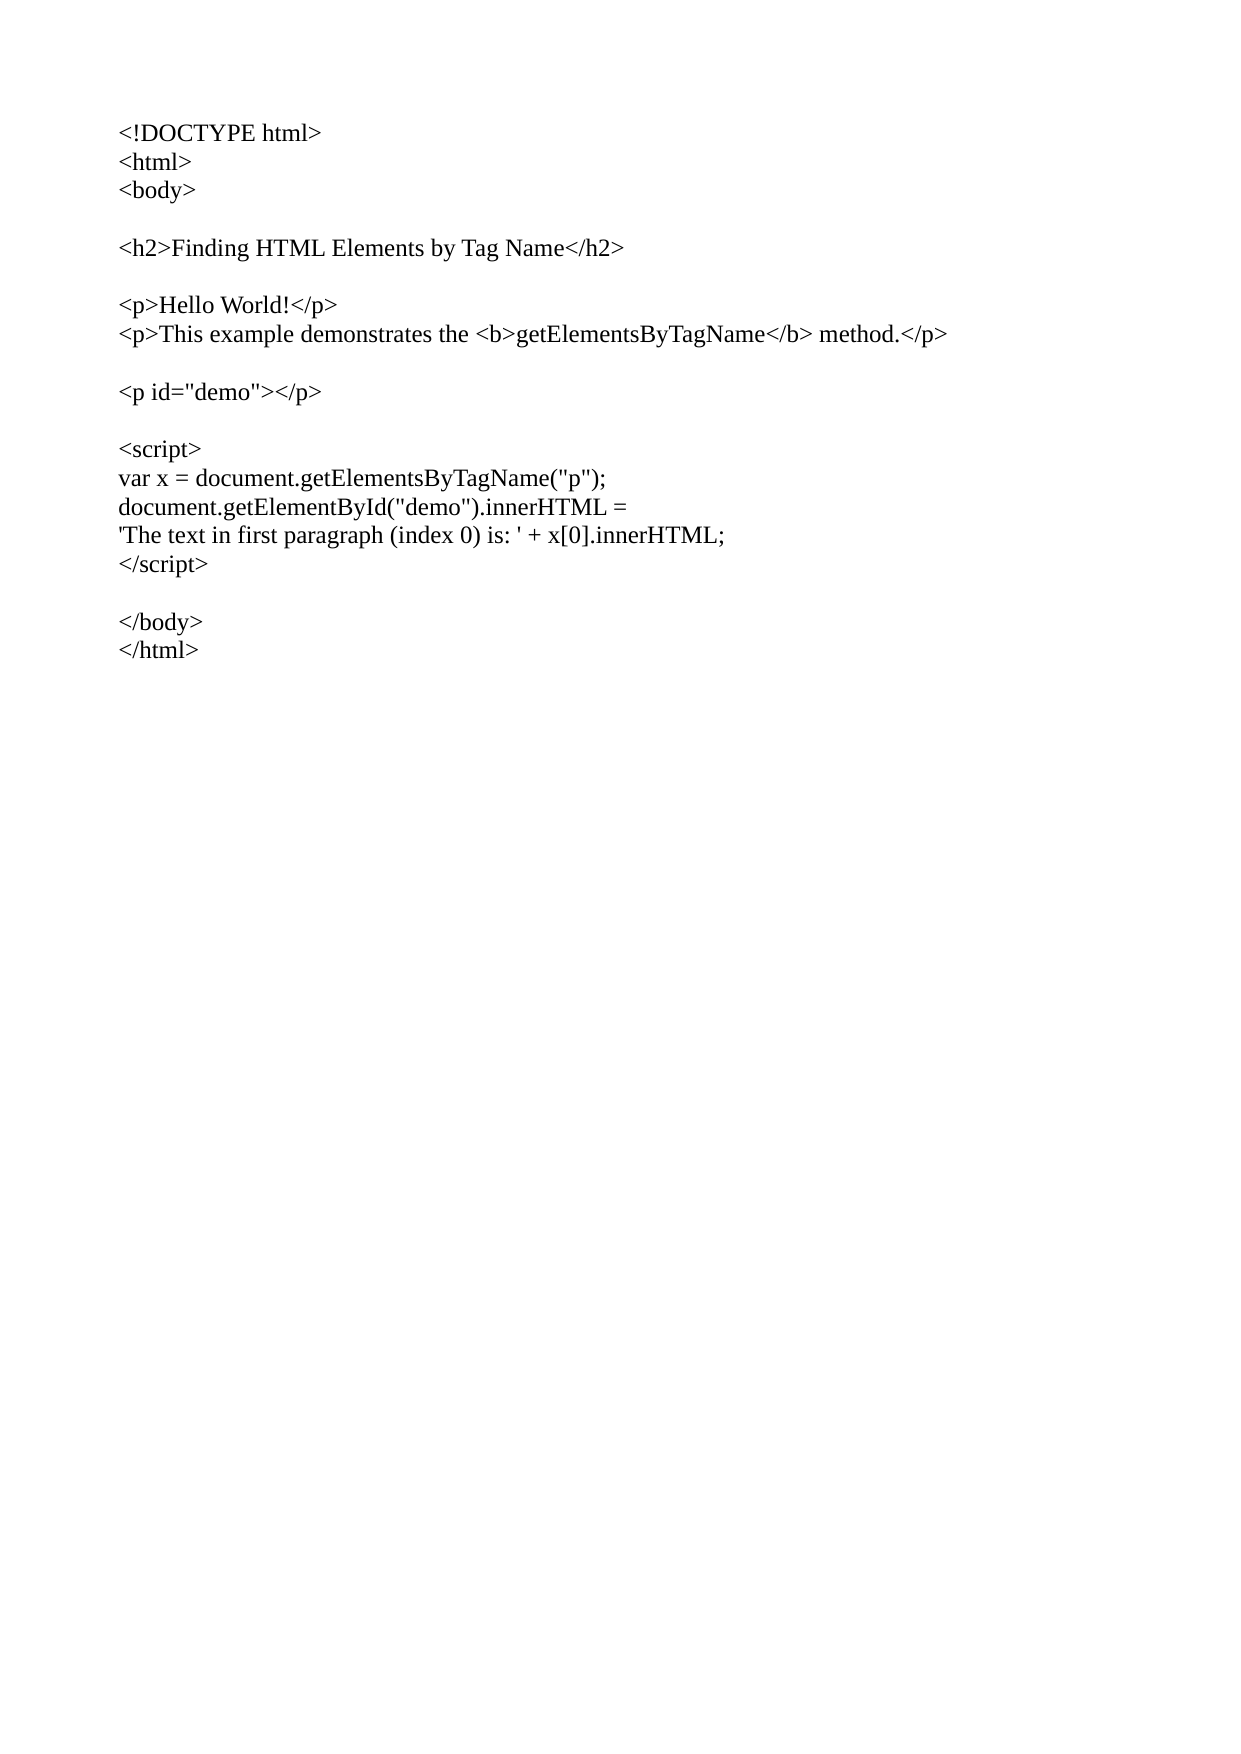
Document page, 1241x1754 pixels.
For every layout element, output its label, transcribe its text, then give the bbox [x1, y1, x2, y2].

text <p id="demo"></p> [118, 377, 1122, 406]
text 'The text in first paragraph (index 0) is: ' + x[0].innerHTML; [118, 521, 1122, 549]
text <html> [118, 147, 1122, 176]
text document.getElementById("demo").innerHTML = [118, 492, 1122, 521]
text </script> [118, 549, 1122, 578]
text <!DOCTYPE html> [118, 118, 1122, 147]
text <h2>Finding HTML Elements by Tag Name</h2> [118, 233, 1122, 262]
text var x = document.getElementsByTagName("p"); [118, 463, 1122, 492]
text <p>This example demonstrates the <b>getElementsByTagName</b> method.</p> [118, 319, 1122, 348]
text <body> [118, 176, 1122, 204]
text </html> [118, 636, 1122, 664]
text </body> [118, 607, 1122, 636]
text <script> [118, 434, 1122, 463]
text <p>Hello World!</p> [118, 291, 1122, 319]
